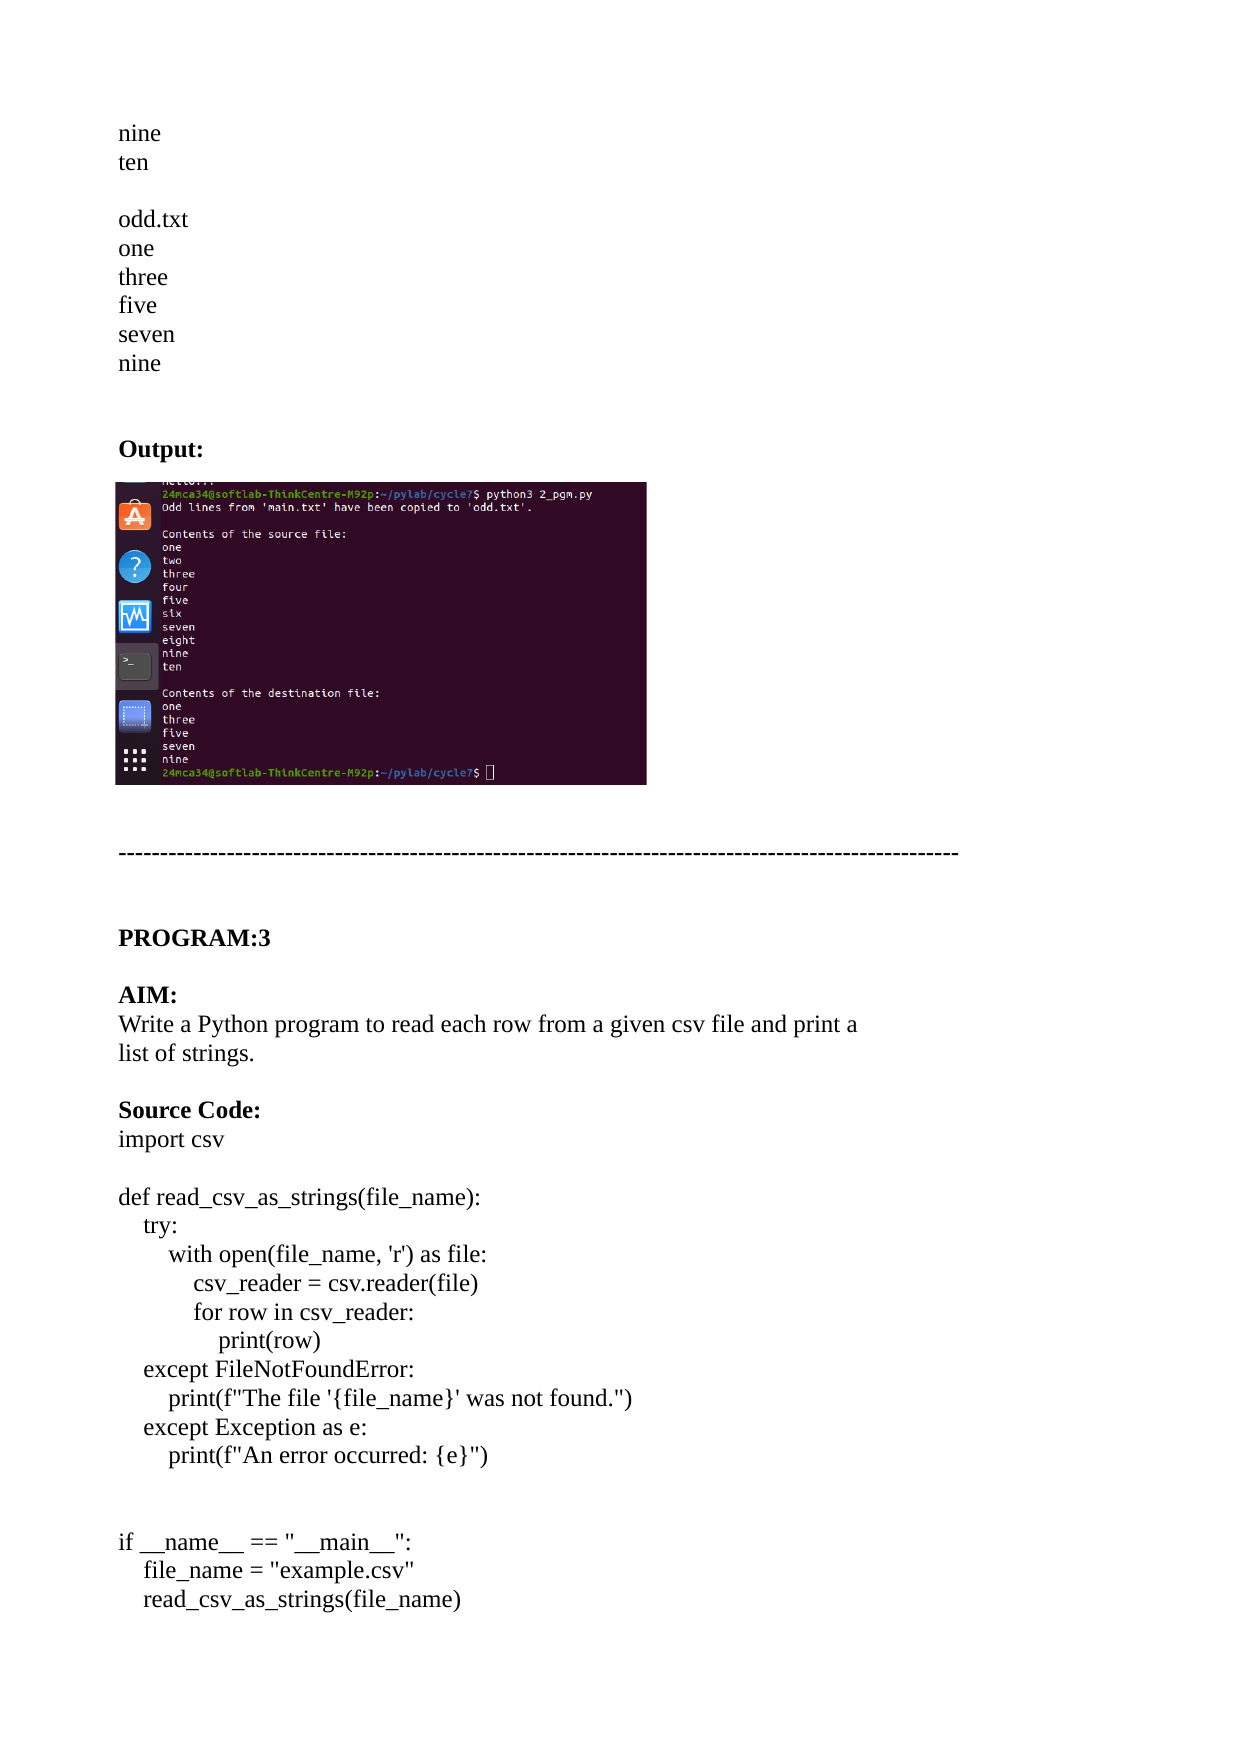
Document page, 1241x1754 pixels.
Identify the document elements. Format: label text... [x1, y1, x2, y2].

text with open(file_name, 'r') as file: [118, 1239, 1122, 1268]
text three [118, 262, 1122, 291]
text nine [118, 348, 1122, 377]
text list of strings. [118, 1038, 1122, 1067]
text seven [118, 319, 1122, 348]
text csv_reader = csv.reader(file) [118, 1268, 1122, 1297]
text five [118, 291, 1122, 319]
text try: [118, 1211, 1122, 1239]
text except Exception as e: [118, 1412, 1122, 1441]
text Source Code: [118, 1096, 1122, 1124]
text Output: [118, 434, 1122, 463]
text if __name__ == "__main__": [118, 1527, 1122, 1556]
text def read_csv_as_strings(file_name): [118, 1182, 1122, 1211]
text one [118, 233, 1122, 262]
text odd.txt [118, 204, 1122, 233]
text for row in csv_reader: [118, 1297, 1122, 1326]
text print(f"The file '{file_name}' was not found.") [118, 1383, 1122, 1412]
text Write a Python program to read each row from a given csv file and print a [118, 1009, 1122, 1038]
text PROGRAM:3 [118, 923, 1122, 952]
text print(row) [118, 1326, 1122, 1354]
text ten [118, 147, 1122, 176]
text read_csv_as_strings(file_name) [118, 1584, 1122, 1613]
text import csv [118, 1124, 1122, 1153]
text nine [118, 118, 1122, 147]
text ----------------------------------------------------------------------------------------------------- [118, 837, 1122, 866]
text file_name = "example.csv" [118, 1556, 1122, 1584]
text print(f"An error occurred: {e}") [118, 1441, 1122, 1469]
picture [115, 482, 152, 785]
text except FileNotFoundError: [118, 1354, 1122, 1383]
text AIM: [118, 981, 1122, 1009]
